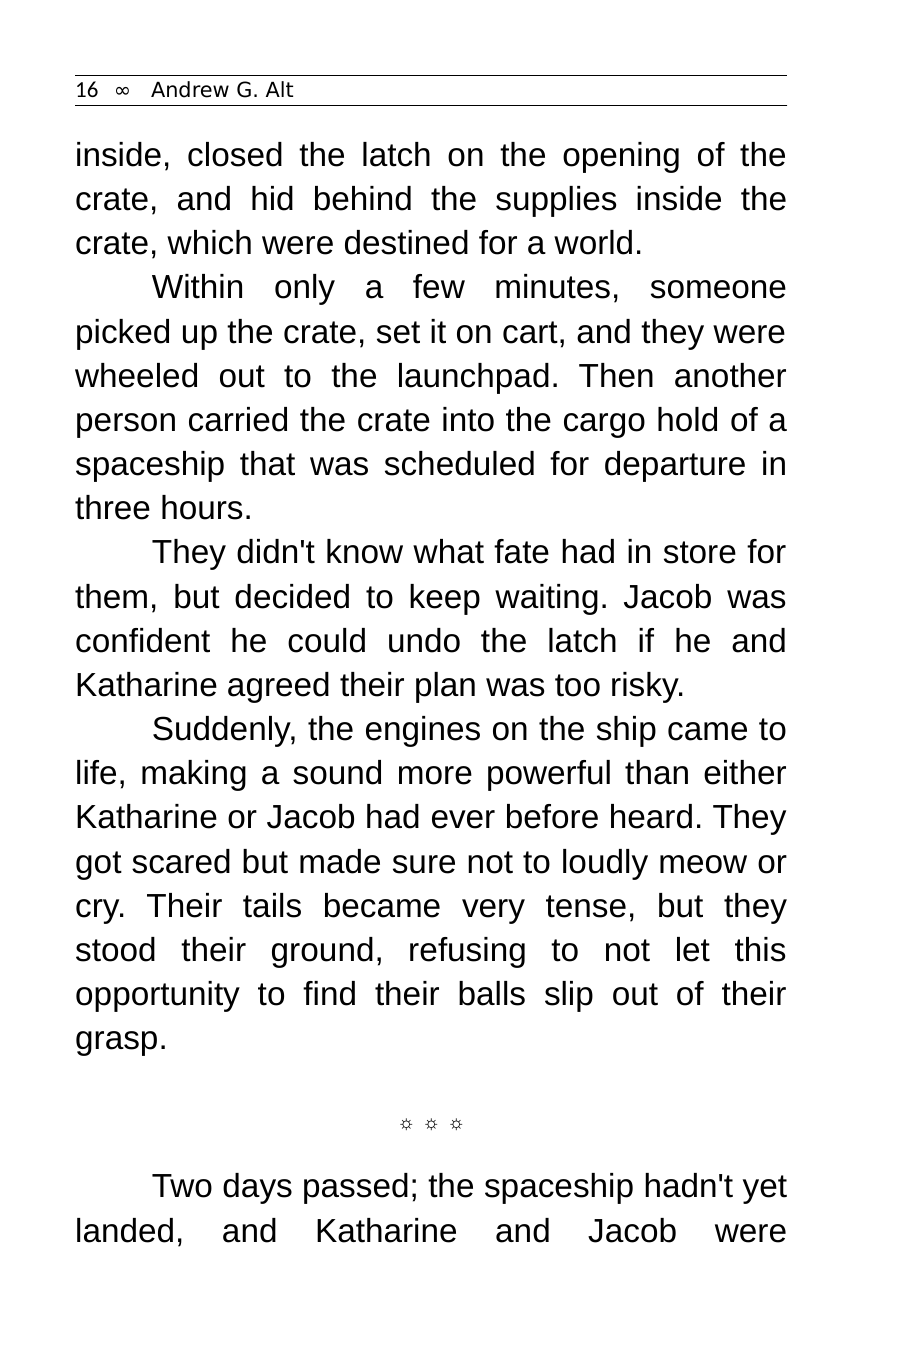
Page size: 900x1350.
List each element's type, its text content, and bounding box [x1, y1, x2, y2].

text They didn't know what fate had in store for them, but decided to keep waiting. Jacob was confident he could undo the latch if he and Katharine agreed their plan was too risky. [75, 532, 787, 703]
text Suddenly, the engines on the ship came to life, making a sound more powerful than either Katharine or Jacob had ever before heard. They got scared but made sure not to loudly meow or cry. Their tails became very tense, but they stood their ground, refusing to not let this opportunity to find their balls slip out of their grasp. [75, 709, 787, 1057]
text inside, closed the latch on the opening of the crate, and hid behind the supplies inside the crate, which were destined for a world. [75, 135, 787, 262]
text Two days passed; the spaceship hadn't yet landed, and Katharine and Jacob were [75, 1167, 787, 1249]
text ☼ ☼ ☼ [75, 1112, 787, 1136]
text Within only a few minutes, someone picked up the crate, set it on cart, and they were wheeled out to the launchpad. Then another person carried the crate into the cargo hold of a spaceship that was scheduled for departure in three hours. [75, 267, 787, 527]
